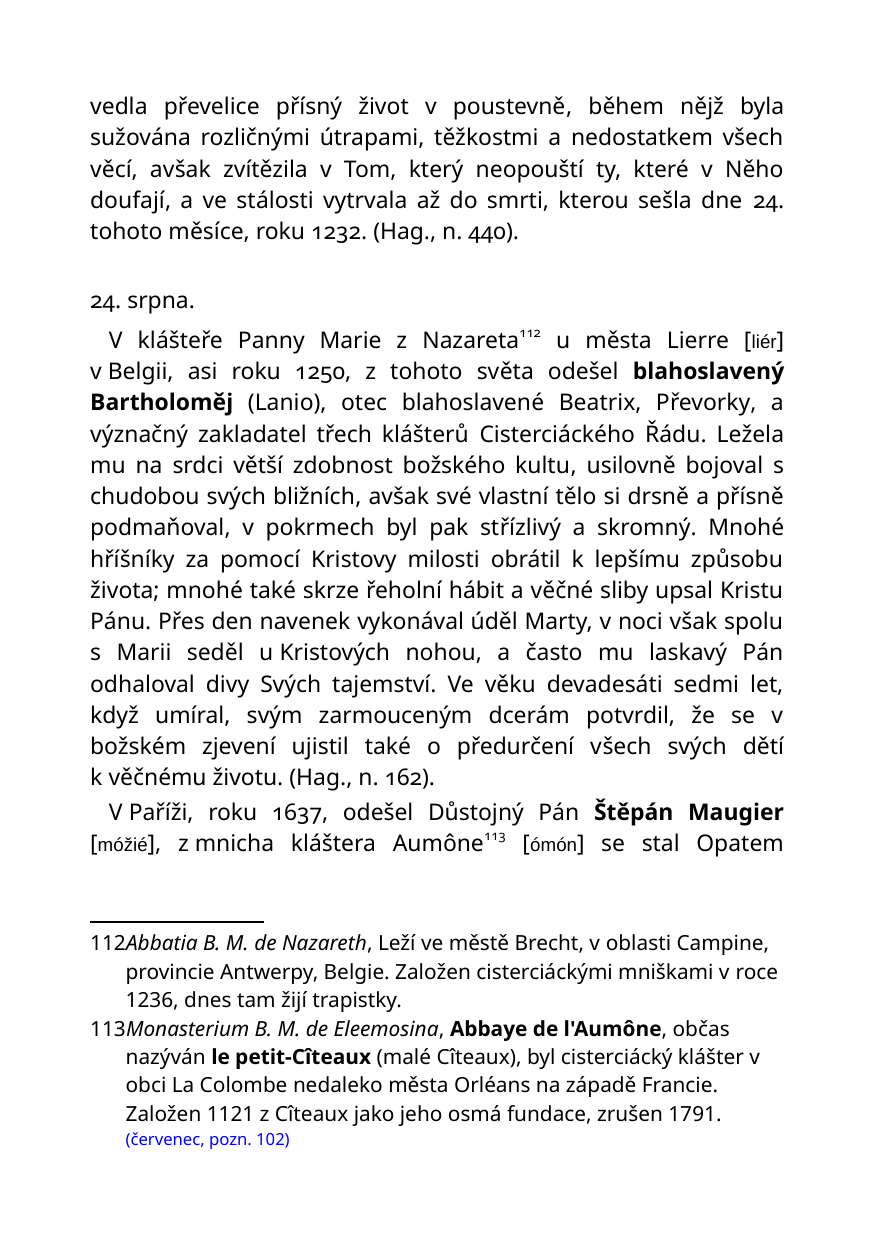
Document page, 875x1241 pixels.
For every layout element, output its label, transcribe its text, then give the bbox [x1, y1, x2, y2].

text Monasterium B. M. de Eleemosina, Abbaye de l'Aumône, občas nazýván le petit-Cîteaux (malé Cîteaux), byl cisterciácký klášter v obci La Colombe nedaleko města Orléans na západě Francie. Založen 1121 z Cîteaux jako jeho osmá fundace, zrušen 1791. (červenec, pozn. 102) [90, 1014, 784, 1150]
text 24. srpna. [90, 283, 784, 315]
text V Paříži, roku 1637, odešel Důstojný Pán Štěpán Maugier [móžié], z mnicha kláštera Aumône [ómón] se stal Opatem [90, 796, 784, 858]
text Abbatia B. M. de Nazareth, Leží ve městě Brecht, v oblasti Campine, provincie Antwerpy, Belgie. Založen cisterciáckými mniškami v roce 1236, dnes tam žijí trapistky. [90, 928, 784, 1014]
text vedla převelice přísný život v poustevně, během nějž byla sužována rozličnými útrapami, těžkostmi a nedostatkem všech věcí, avšak zvítězila v Tom, který neopouští ty, které v Něho doufají, a ve stálosti vytrvala až do smrti, kterou sešla dne 24. tohoto měsíce, roku 1232. (Hag., n. 440). [90, 90, 784, 246]
text V klášteře Panny Marie z Nazareta u města Lierre [liér] v Belgii, asi roku 1250, z tohoto světa odešel blahoslavený Bartholoměj (Lanio), otec blahoslavené Beatrix, Převorky, a význačný zakladatel třech klášterů Cisterciáckého Řádu. Ležela mu na srdci větší zdobnost božského kultu, usilovně bojoval s chudobou svých bližních, avšak své vlastní tělo si drsně a přísně podmaňoval, v pokrmech byl pak střízlivý a skromný. Mnohé hříšníky za pomocí Kristovy milosti obrátil k lepšímu způsobu života; mnohé také skrze řeholní hábit a věčné sliby upsal Kristu Pánu. Přes den navenek vykonával úděl Marty, v noci však spolu s Marii seděl u Kristových nohou, a často mu laskavý Pán odhaloval divy Svých tajemství. Ve věku devadesáti sedmi let, když umíral, svým zarmouceným dcerám potvrdil, že se v božském zjevení ujistil také o předurčení všech svých dětí k věčnému životu. (Hag., n. 162). [90, 324, 784, 792]
